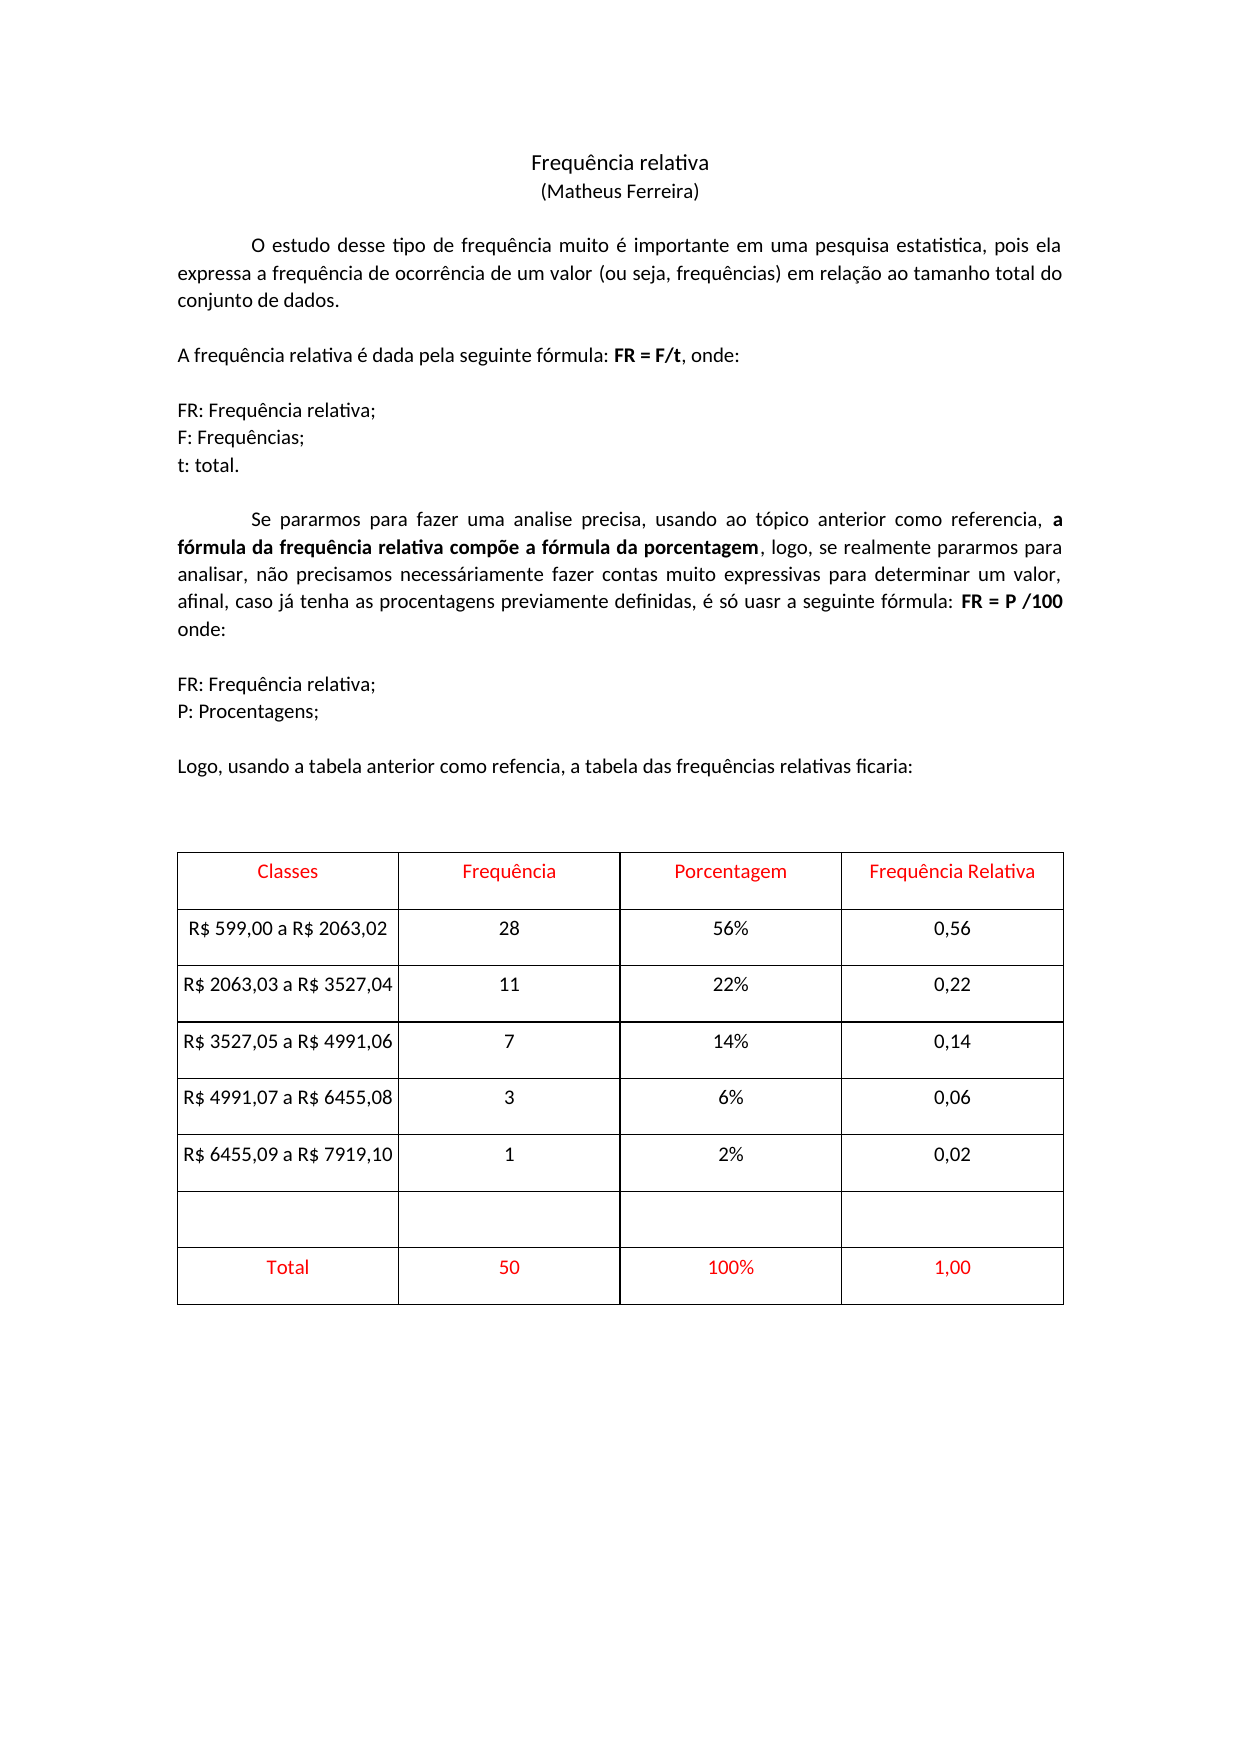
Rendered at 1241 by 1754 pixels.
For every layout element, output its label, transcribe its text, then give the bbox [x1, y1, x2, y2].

table_cell 0,56 [842, 910, 1063, 965]
table_cell 14% [621, 1023, 841, 1078]
table_cell 0,02 [842, 1135, 1063, 1191]
table_header Frequência [399, 853, 619, 908]
list Frequência relativa [177, 148, 1063, 176]
list t: total. [177, 452, 1063, 477]
table_cell Total [178, 1248, 398, 1304]
list Logo, usando a tabela anterior como refencia, a tabela das frequências relativas ficaria: [177, 753, 1063, 778]
table_cell 1,00 [842, 1248, 1063, 1304]
list F: Frequências; [177, 424, 1063, 450]
list P: Procentagens; [177, 698, 1063, 724]
table_cell 22% [621, 966, 841, 1021]
list (Matheus Ferreira) [177, 178, 1063, 203]
table_header Porcentagem [621, 853, 841, 908]
table_cell 0,06 [842, 1079, 1063, 1134]
table_cell 7 [399, 1023, 619, 1078]
table_cell 1 [399, 1135, 619, 1191]
table_cell R$ 6455,09 a R$ 7919,10 [178, 1135, 398, 1191]
list Se pararmos para fazer uma analise precisa, usando ao tópico anterior como referencia, a fórmula da frequência relativa compõe a fórmula da porcentagem, logo, se realmente pararmos para analisar, não precisamos necessáriamente fazer contas muito expressivas para determinar um valor, afinal, caso já tenha as procentagens previamente definidas, é só uasr a seguinte fórmula: FR = P /100 onde: [177, 507, 1063, 642]
table_cell [842, 1192, 1063, 1247]
table_cell 2% [621, 1135, 841, 1191]
list FR: Frequência relativa; [177, 397, 1063, 422]
table_cell R$ 599,00 a R$ 2063,02 [178, 910, 398, 965]
table_cell 11 [399, 966, 619, 1021]
table_header Frequência Relativa [842, 853, 1063, 908]
table_header Classes [178, 853, 398, 908]
table_cell [178, 1192, 398, 1247]
list FR: Frequência relativa; [177, 671, 1063, 696]
table_cell R$ 2063,03 a R$ 3527,04 [178, 966, 398, 1021]
table_cell 100% [621, 1248, 841, 1304]
table_cell 0,22 [842, 966, 1063, 1021]
list O estudo desse tipo de frequência muito é importante em uma pesquisa estatistica, pois ela expressa a frequência de ocorrência de um valor (ou seja, frequências) em relação ao tamanho total do conjunto de dados. [177, 233, 1063, 313]
table_cell [399, 1192, 619, 1247]
table_cell [621, 1192, 841, 1247]
table_cell 28 [399, 910, 619, 965]
table_cell R$ 4991,07 a R$ 6455,08 [178, 1079, 398, 1134]
list A frequência relativa é dada pela seguinte fórmula: FR = F/t, onde: [177, 342, 1063, 368]
table_cell R$ 3527,05 a R$ 4991,06 [178, 1023, 398, 1078]
table_cell 56% [621, 910, 841, 965]
table_cell 0,14 [842, 1023, 1063, 1078]
table_cell 3 [399, 1079, 619, 1134]
table_cell 6% [621, 1079, 841, 1134]
table_cell 50 [399, 1248, 619, 1304]
